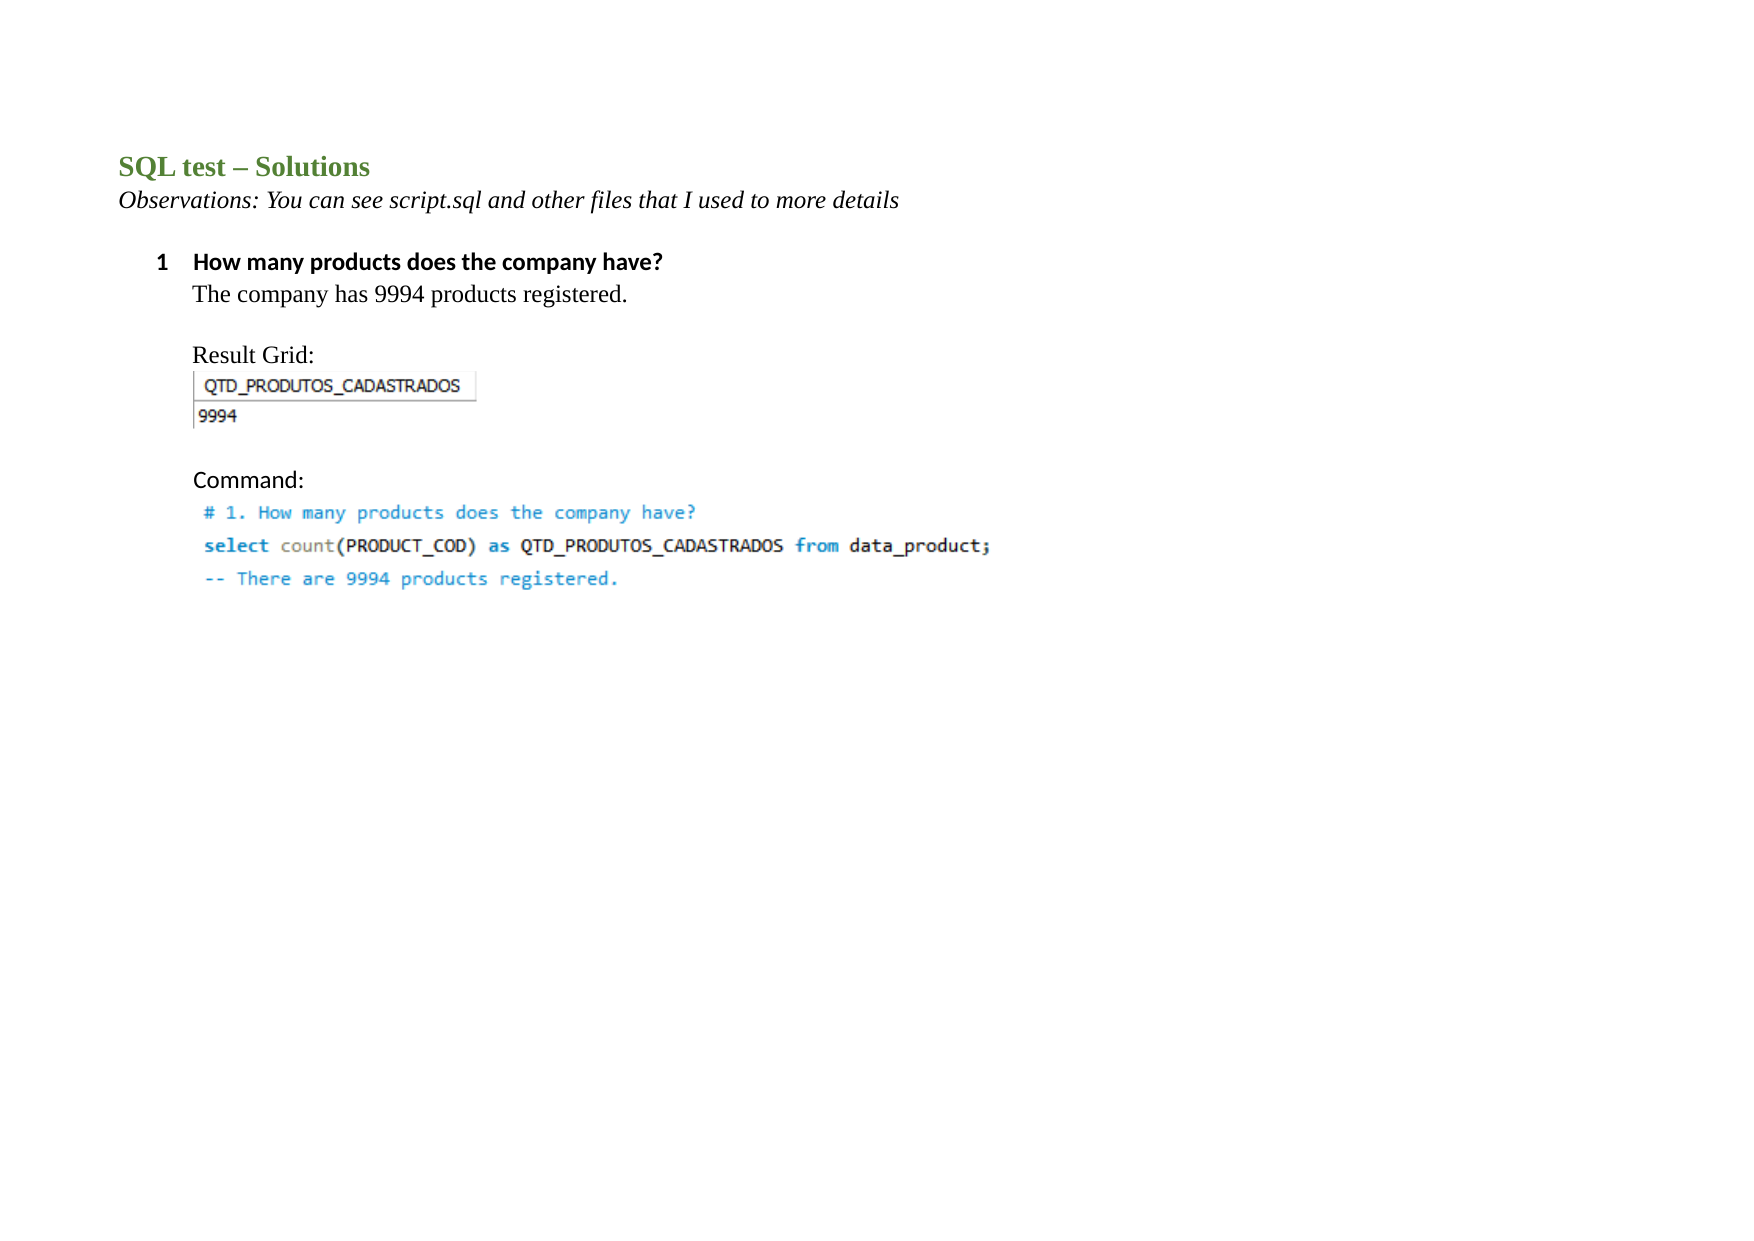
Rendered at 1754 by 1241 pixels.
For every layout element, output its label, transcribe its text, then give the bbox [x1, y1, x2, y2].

list Command: [193, 434, 1636, 495]
text The company has 9994 products registered. [156, 279, 1636, 307]
text SQL test – Solutions [118, 149, 1636, 182]
text Observations: You can see script.sql and other files that I used to more details [118, 185, 1636, 213]
picture [193, 371, 479, 432]
list How many products does the company have? [156, 246, 1636, 277]
picture [193, 497, 1006, 601]
text Result Grid: [118, 340, 1636, 369]
